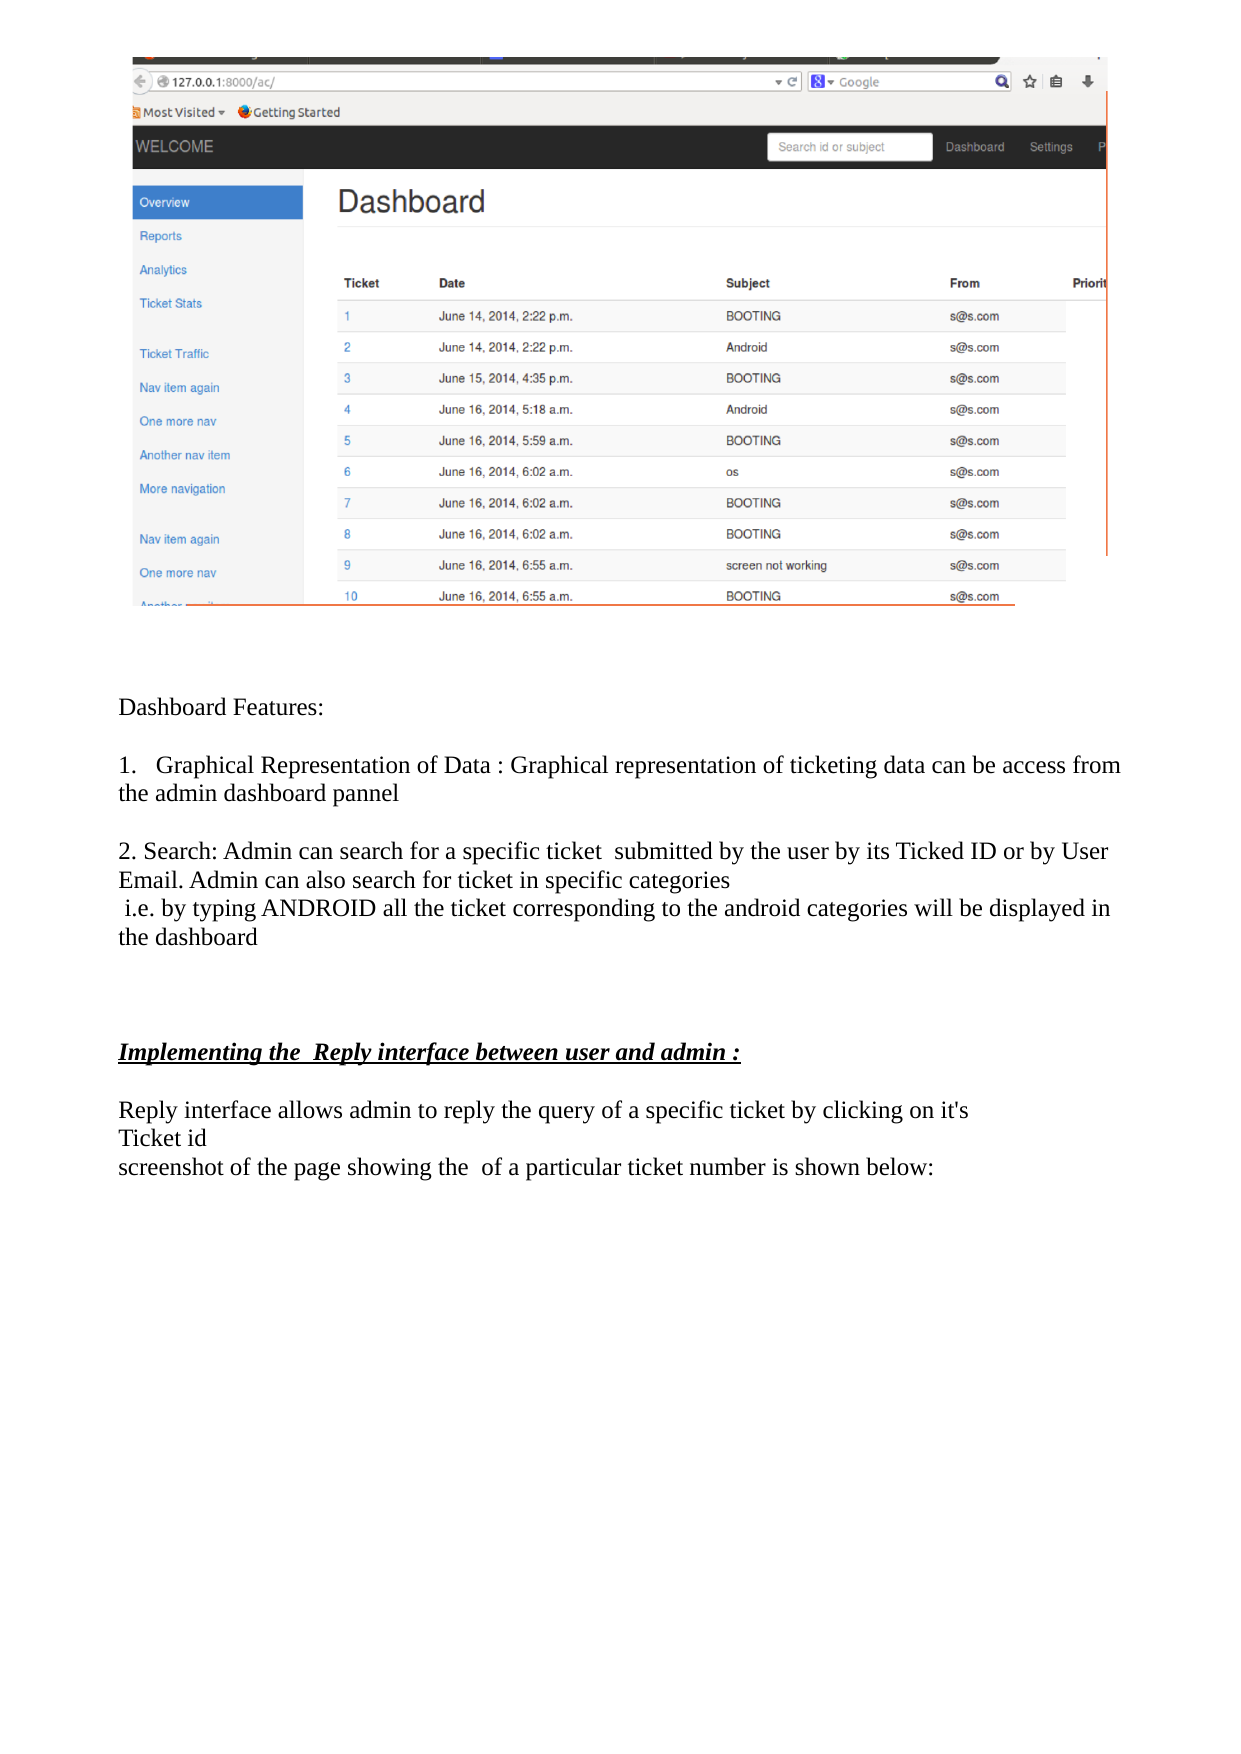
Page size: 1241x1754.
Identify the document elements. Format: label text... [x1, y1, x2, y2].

text Ticket id [118, 1123, 1122, 1152]
text Reply interface allows admin to reply the query of a specific ticket by clicking on it's [118, 1095, 1122, 1123]
text screenshot of the page showing the of a particular ticket number is shown below: [118, 1152, 1122, 1181]
text Dashboard Features: [118, 692, 1122, 721]
text 2. Search: Admin can search for a specific ticket submitted by the user by its Ticked ID or by User Email. Admin can also search for ticket in specific categories [118, 836, 1122, 893]
text i.e. by typing ANDROID all the ticket corresponding to the android categories will be displayed in the dashboard [118, 893, 1122, 951]
picture [132, 57, 1108, 606]
text Implementing the Reply interface between user and admin : [118, 1037, 1122, 1066]
text 1. Graphical Representation of Data : Graphical representation of ticketing data can be access from the admin dashboard pannel [118, 750, 1122, 807]
